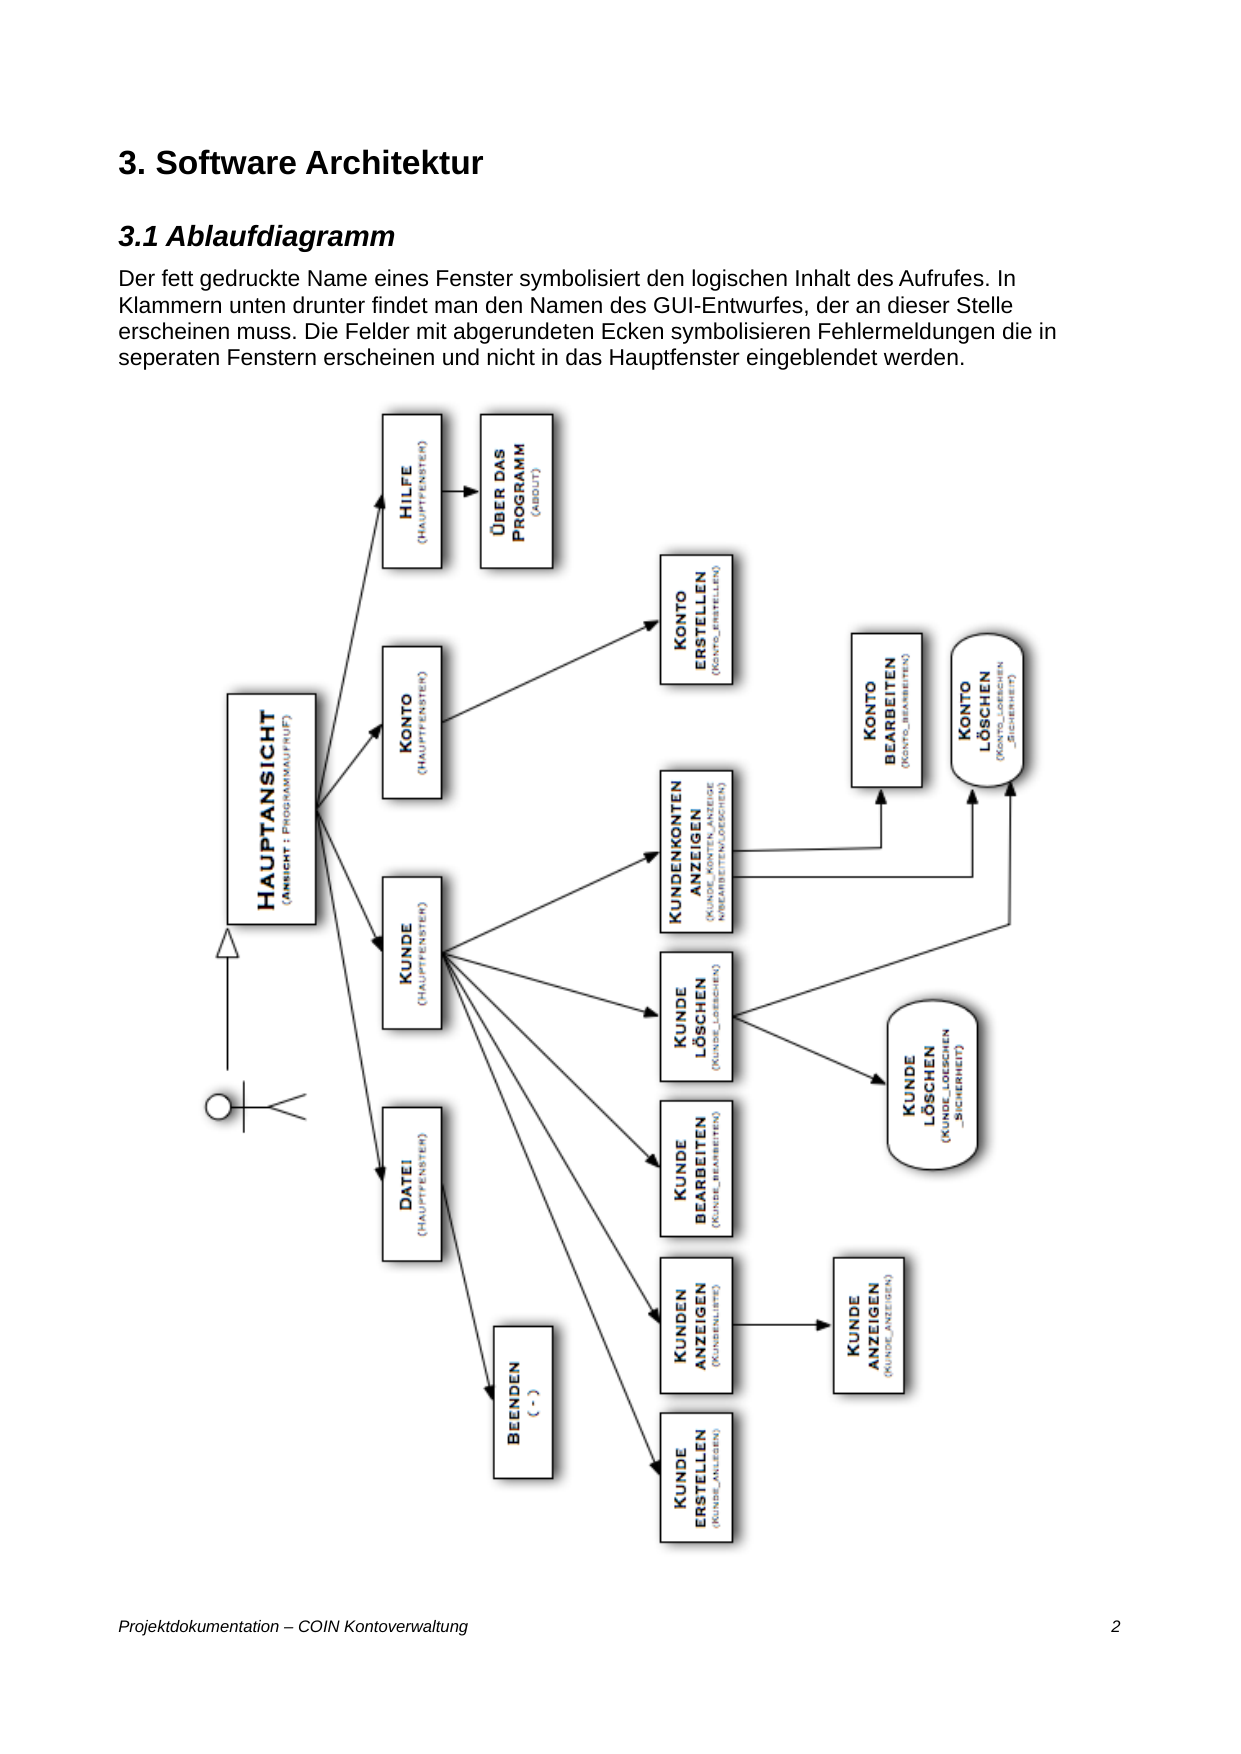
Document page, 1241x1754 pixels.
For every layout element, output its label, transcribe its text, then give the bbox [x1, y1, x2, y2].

text Der fett gedruckte Name eines Fenster symbolisiert den logischen Inhalt des Aufrufes. In Klammern unten drunter findet man den Namen des GUI-Entwurfes, der an dieser Stelle erscheinen muss. Die Felder mit abgerundeten Ecken symbolisieren Fehlermeldungen die in seperaten Fenstern erscheinen und nicht in das Hauptfenster eingeblendet werden. [118, 265, 1122, 371]
subtitle 3. Software Architektur [118, 143, 1122, 182]
subtitle 3.1 Ablaufdiagramm [118, 219, 1122, 253]
picture [178, 383, 1062, 1576]
